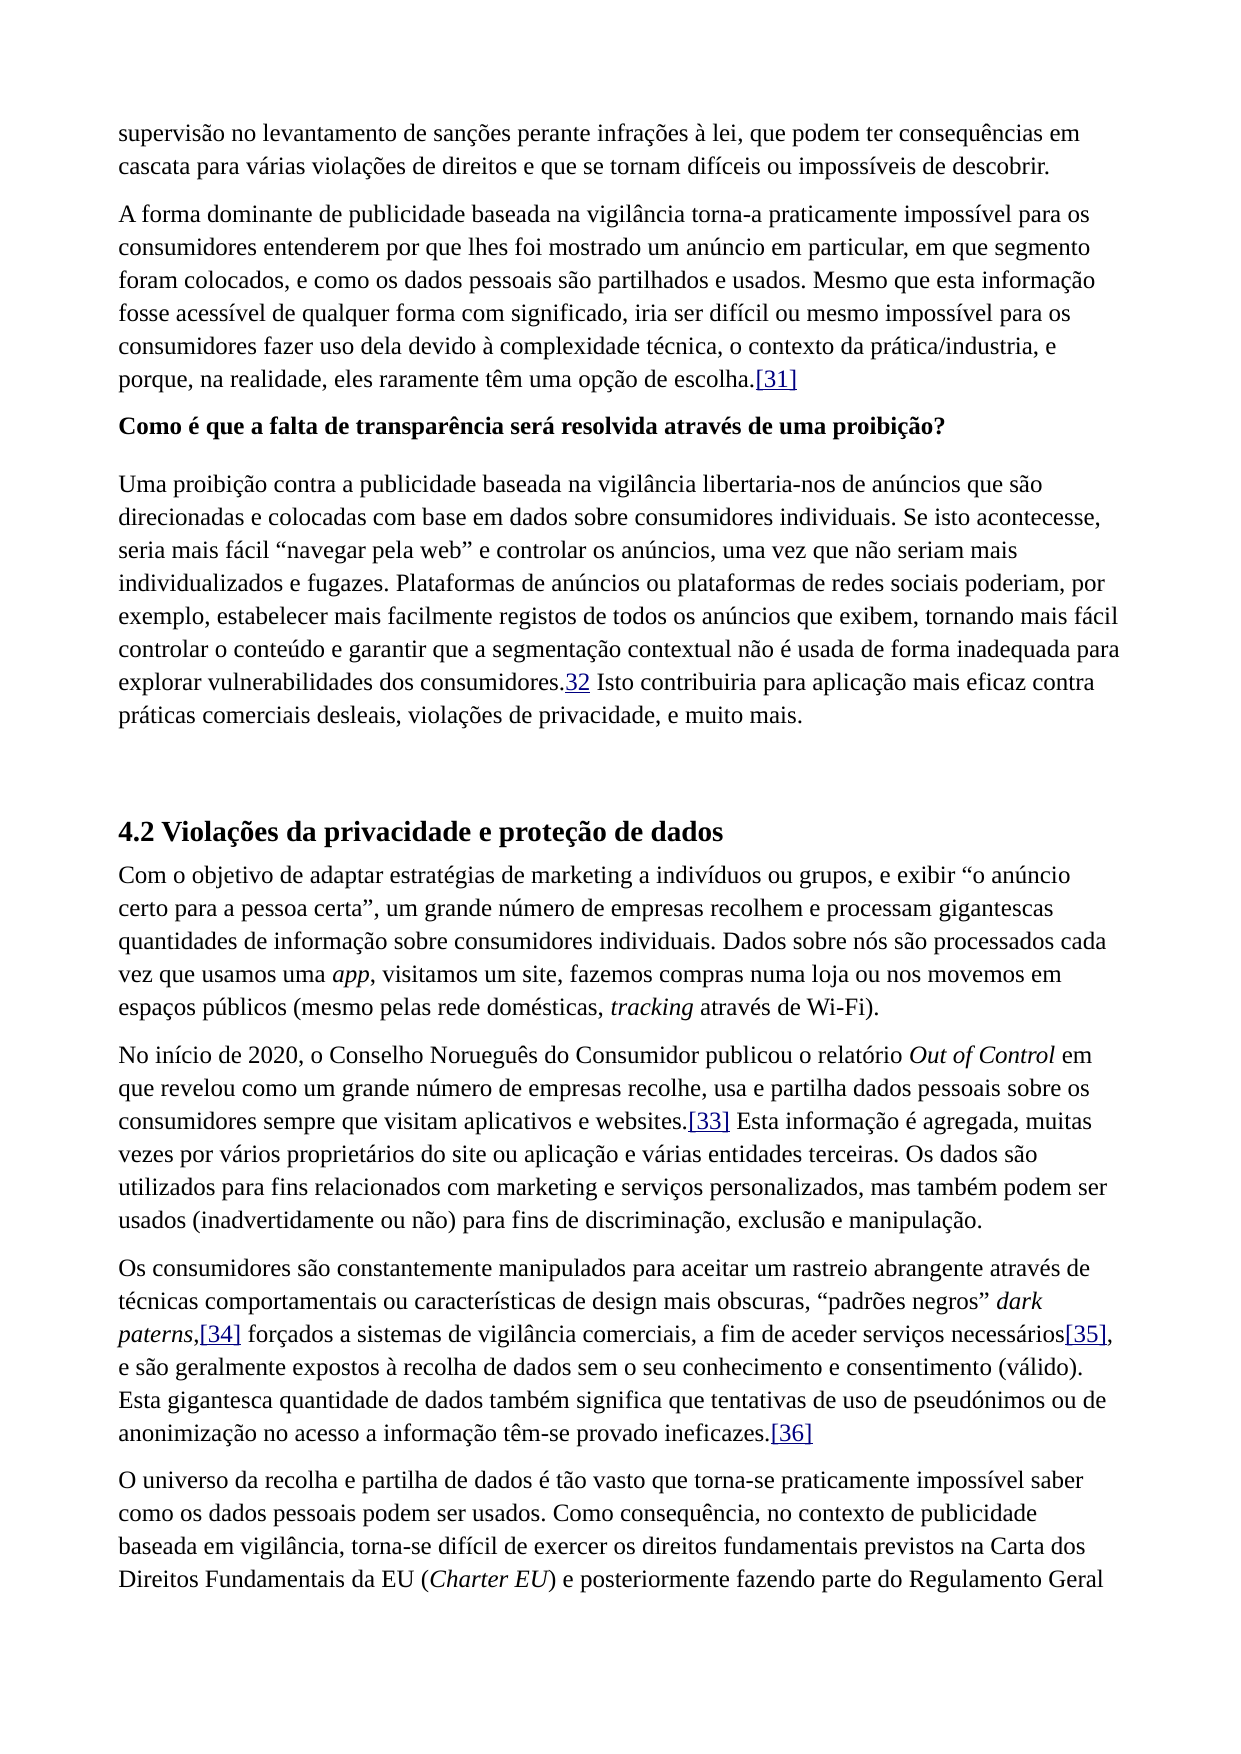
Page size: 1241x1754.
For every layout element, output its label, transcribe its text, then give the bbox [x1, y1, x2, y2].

text A forma dominante de publicidade baseada na vigilância torna-a praticamente impossível para os consumidores entenderem por que lhes foi mostrado um anúncio em particular, em que segmento foram colocados, e como os dados pessoais são partilhados e usados. Mesmo que esta informação fosse acessível de qualquer forma com significado, iria ser difícil ou mesmo impossível para os consumidores fazer uso dela devido à complexidade técnica, o contexto da prática/industria, e porque, na realidade, eles raramente têm uma opção de escolha.[31] [118, 199, 1122, 393]
text supervisão no levantamento de sanções perante infrações à lei, que podem ter consequências em cascata para várias violações de direitos e que se tornam difíceis ou impossíveis de descobrir. [118, 118, 1122, 180]
text Os consumidores são constantemente manipulados para aceitar um rastreio abrangente através de técnicas comportamentais ou características de design mais obscuras, “padrões negros” dark paterns,[34] forçados a sistemas de vigilância comerciais, a fim de aceder serviços necessários[35], e são geralmente expostos à recolha de dados sem o seu conhecimento e consentimento (válido). Esta gigantesca quantidade de dados também significa que tentativas de uso de pseudónimos ou de anonimização no acesso a informação têm-se provado ineficazes.[36] [118, 1253, 1122, 1447]
text Como é que a falta de transparência será resolvida através de uma proibição? [118, 411, 1122, 440]
text Uma proibição contra a publicidade baseada na vigilância libertaria-nos de anúncios que são direcionadas e colocadas com base em dados sobre consumidores individuais. Se isto acontecesse, seria mais fácil “navegar pela web” e controlar os anúncios, uma vez que não seriam mais individualizados e fugazes. Plataformas de anúncios ou plataformas de redes sociais poderiam, por exemplo, estabelecer mais facilmente registos de todos os anúncios que exibem, tornando mais fácil controlar o conteúdo e garantir que a segmentação contextual não é usada de forma inadequada para explorar vulnerabilidades dos consumidores.32 Isto contribuiria para aplicação mais eficaz contra práticas comerciais desleais, violações de privacidade, e muito mais. [118, 469, 1122, 729]
text Com o objetivo de adaptar estratégias de marketing a indivíduos ou grupos, e exibir “o anúncio certo para a pessoa certa”, um grande número de empresas recolhem e processam gigantescas quantidades de informação sobre consumidores individuais. Dados sobre nós são processados cada vez que usamos uma app, visitamos um site, fazemos compras numa loja ou nos movemos em espaços públicos (mesmo pelas rede domésticas, tracking através de Wi-Fi). [118, 860, 1122, 1021]
text No início de 2020, o Conselho Norueguês do Consumidor publicou o relatório Out of Control em que revelou como um grande número de empresas recolhe, usa e partilha dados pessoais sobre os consumidores sempre que visitam aplicativos e websites.[33] Esta informação é agregada, muitas vezes por vários proprietários do site ou aplicação e várias entidades terceiras. Os dados são utilizados para fins relacionados com marketing e serviços personalizados, mas também podem ser usados (inadvertidamente ou não) para fins de discriminação, exclusão e manipulação. [118, 1040, 1122, 1234]
subtitle 4.2 Violações da privacidade e proteção de dados [118, 814, 1122, 848]
text O universo da recolha e partilha de dados é tão vasto que torna-se praticamente impossível saber como os dados pessoais podem ser usados. Como consequência, no contexto de publicidade baseada em vigilância, torna-se difícil de exercer os direitos fundamentais previstos na Carta dos Direitos Fundamentais da EU (Charter EU) e posteriormente fazendo parte do Regulamento Geral [118, 1465, 1122, 1593]
